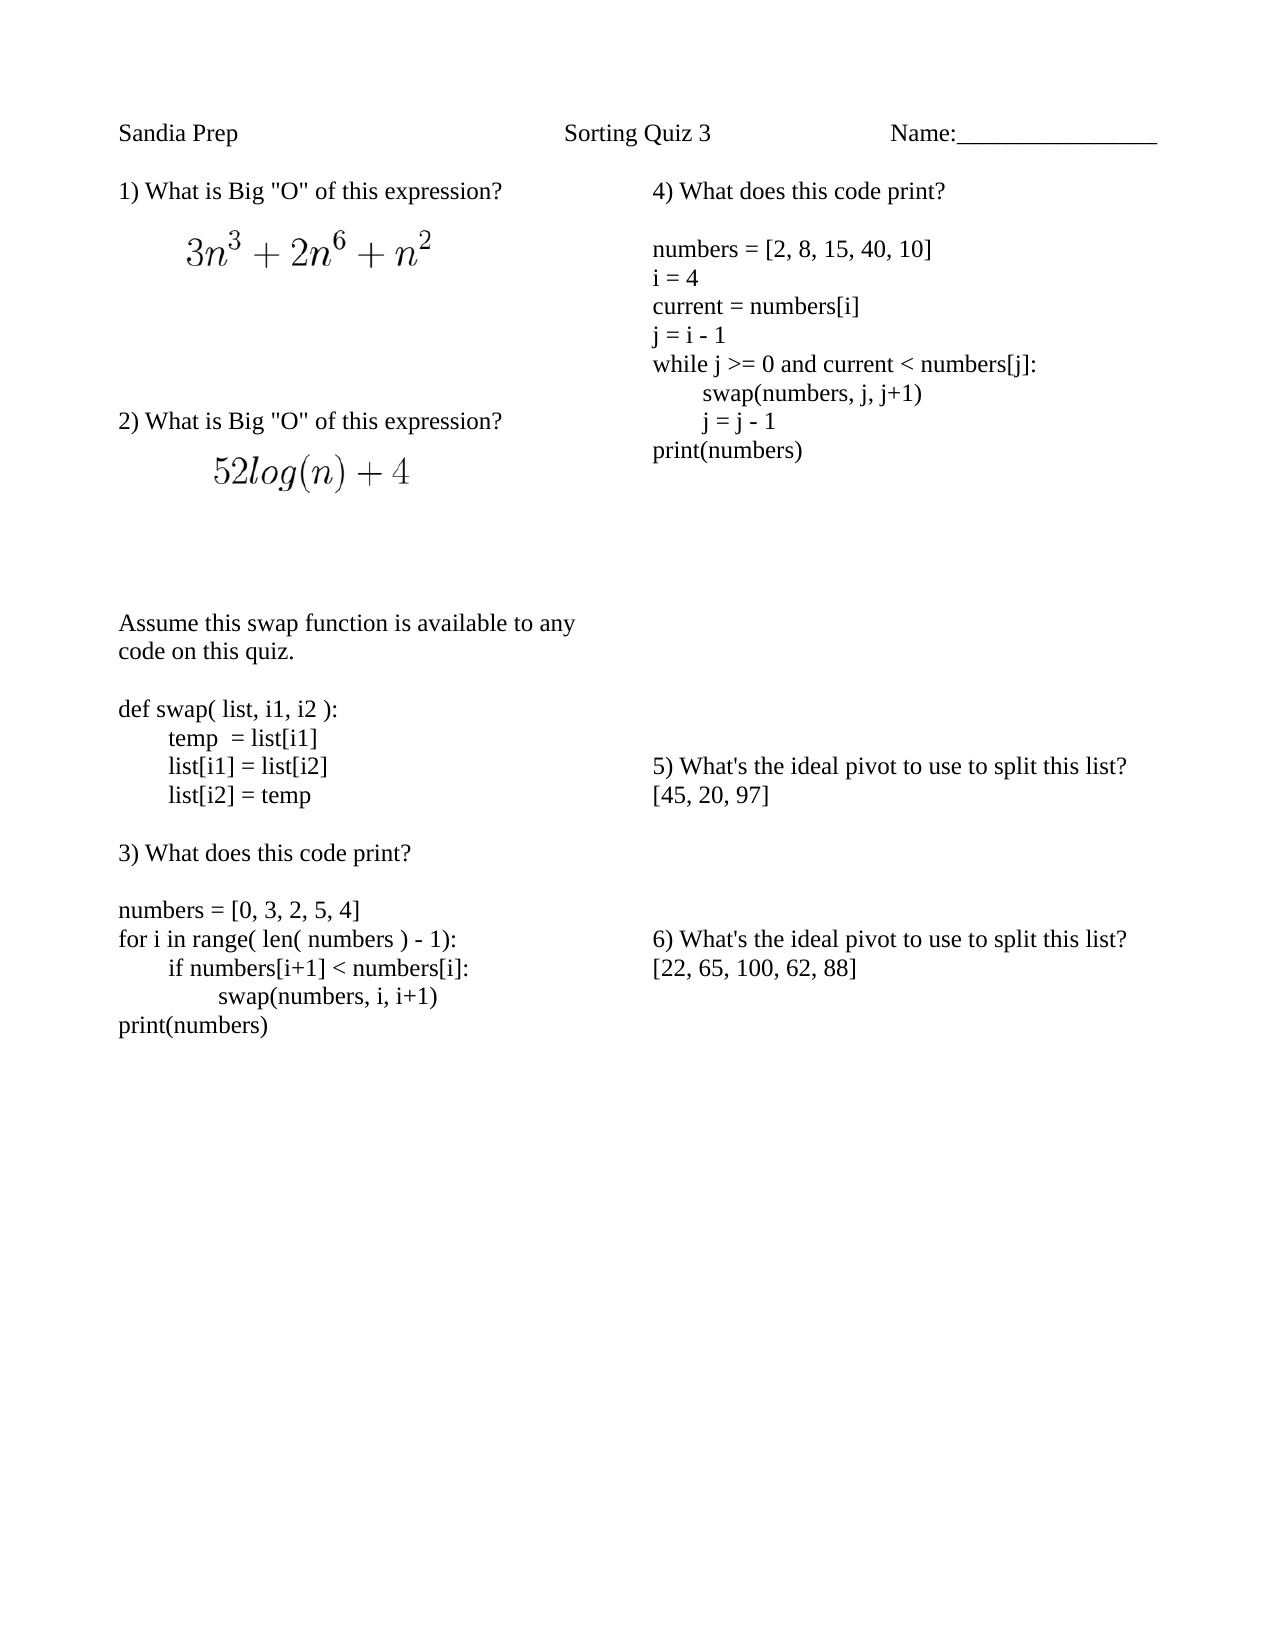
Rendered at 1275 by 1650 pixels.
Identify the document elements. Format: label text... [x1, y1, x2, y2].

text current = numbers[i] [652, 291, 1157, 320]
picture [201, 443, 422, 504]
text [45, 20, 97] [652, 780, 1157, 809]
text 2) What is Big "O" of this expression? [118, 406, 622, 435]
text for i in range( len( numbers ) - 1): [118, 924, 622, 953]
text 6) What's the ideal pivot to use to split this list? [652, 924, 1157, 953]
text j = j - 1 [652, 406, 1157, 435]
text 5) What's the ideal pivot to use to split this list? [652, 751, 1157, 780]
text swap(numbers, j, j+1) [652, 378, 1157, 406]
text numbers = [0, 3, 2, 5, 4] [118, 895, 622, 924]
text if numbers[i+1] < numbers[i]: [118, 953, 622, 981]
picture [174, 221, 439, 277]
text 3) What does this code print? [118, 838, 622, 866]
text i = 4 [652, 263, 1157, 291]
text while j >= 0 and current < numbers[j]: [652, 349, 1157, 378]
text Assume this swap function is available to any code on this quiz. [118, 608, 622, 665]
text j = i - 1 [652, 320, 1157, 349]
text print(numbers) [652, 435, 1157, 464]
text swap(numbers, i, i+1) [118, 981, 622, 1010]
text def swap( list, i1, i2 ): [118, 694, 622, 723]
text print(numbers) [118, 1010, 622, 1039]
text list[i1] = list[i2] [118, 751, 622, 780]
text numbers = [2, 8, 15, 40, 10] [652, 234, 1157, 263]
text list[i2] = temp [118, 780, 622, 809]
text 4) What does this code print? [652, 176, 1157, 205]
text temp = list[i1] [118, 723, 622, 751]
text 1) What is Big "O" of this expression? [118, 176, 622, 205]
text [22, 65, 100, 62, 88] [652, 953, 1157, 981]
